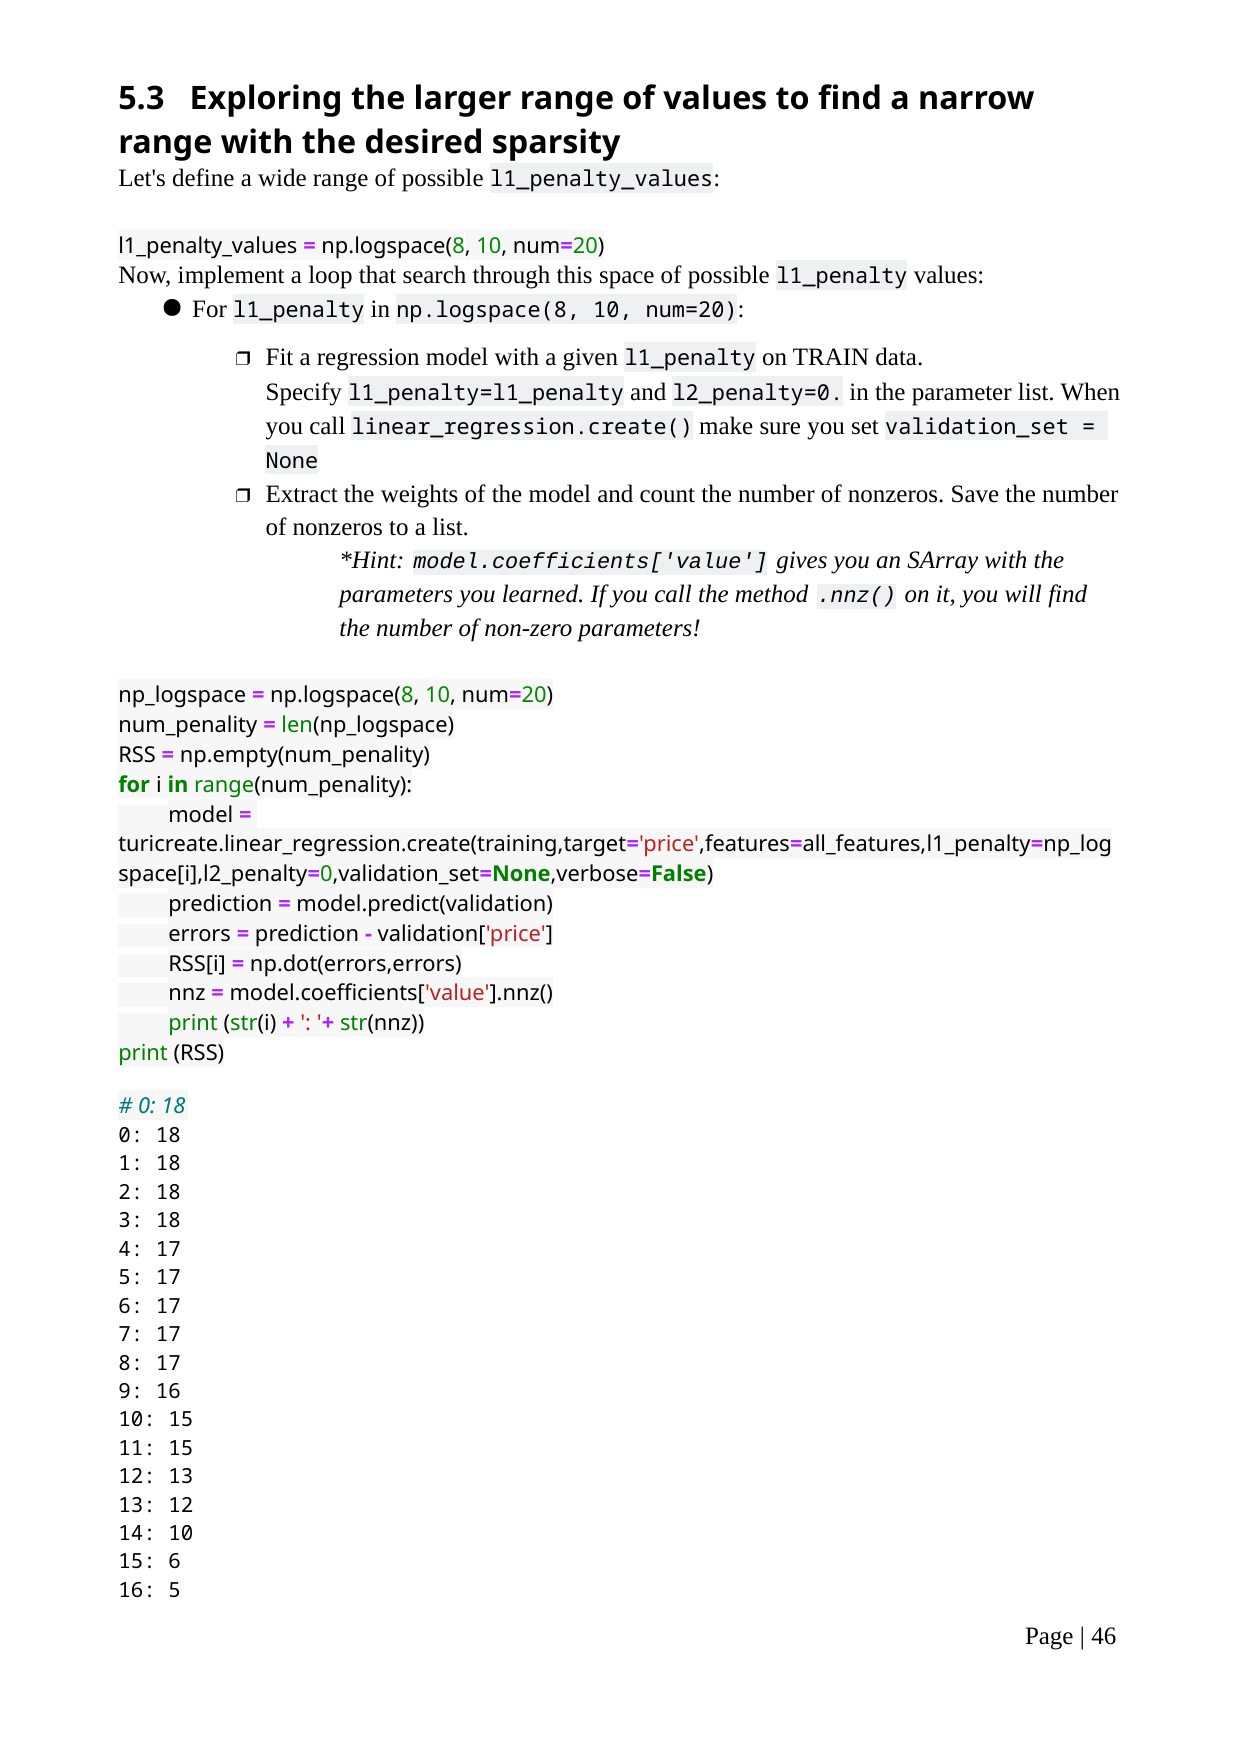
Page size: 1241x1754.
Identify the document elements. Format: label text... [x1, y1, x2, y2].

text Let's define a wide range of possible l1_penalty_values: [118, 163, 1122, 193]
text # 0: 18 [118, 1090, 1122, 1120]
list For l1_penalty in np.logspace(8, 10, num=20): [162, 294, 1122, 324]
text 15: 6 [118, 1547, 1122, 1575]
text 14: 10 [118, 1518, 1122, 1547]
list Extract the weights of the model and count the number of nonzeros. Save the number of nonzeros to a list. [236, 479, 1122, 541]
text Now, implement a loop that search through this space of possible l1_penalty values: [118, 260, 1122, 290]
text RSS[i] = np.dot(errors,errors) [118, 947, 1122, 977]
text 12: 13 [118, 1461, 1122, 1490]
text l1_penalty_values = np.logspace(8, 10, num=20) [118, 230, 1122, 260]
text 9: 16 [118, 1376, 1122, 1404]
text errors = prediction - validation['price'] [118, 918, 1122, 947]
list Fit a regression model with a given l1_penalty on TRAIN data. Specify l1_penalty=l1_penalty and l2_penalty=0. in the parameter list. When you call linear_regression.create() make sure you set validation_set = None [236, 342, 1122, 474]
text print (RSS) [118, 1037, 1122, 1067]
text 4: 17 [118, 1234, 1122, 1262]
text model = turicreate.linear_regression.create(training,target='price',features=all_features,l1_penalty=np_logspace[i],l2_penalty=0,validation_set=None,verbose=False) [118, 798, 1122, 888]
text 10: 15 [118, 1404, 1122, 1433]
text 16: 5 [118, 1575, 1122, 1603]
text 8: 17 [118, 1348, 1122, 1376]
text 7: 17 [118, 1319, 1122, 1348]
text print (str(i) + ': '+ str(nnz)) [118, 1007, 1122, 1037]
text *Hint: model.coefficients['value'] gives you an SArray with the parameters you learned. If you call the method .nnz() on it, you will find the number of non-zero parameters! [339, 545, 1122, 642]
text for i in range(num_penality): [118, 769, 1122, 798]
text num_penality = len(np_logspace) [118, 709, 1122, 739]
text nnz = model.coefficients['value'].nnz() [118, 977, 1122, 1007]
text 5: 17 [118, 1262, 1122, 1291]
subtitle 5.3 Exploring the larger range of values to find a narrow range with the desired sparsity [118, 75, 1122, 163]
text 3: 18 [118, 1205, 1122, 1234]
text prediction = model.predict(validation) [118, 888, 1122, 918]
text 13: 12 [118, 1490, 1122, 1518]
text 0: 18 [118, 1120, 1122, 1148]
text 1: 18 [118, 1148, 1122, 1177]
text 2: 18 [118, 1177, 1122, 1205]
text np_logspace = np.logspace(8, 10, num=20) [118, 679, 1122, 709]
text 11: 15 [118, 1433, 1122, 1461]
text 6: 17 [118, 1291, 1122, 1319]
text RSS = np.empty(num_penality) [118, 739, 1122, 769]
